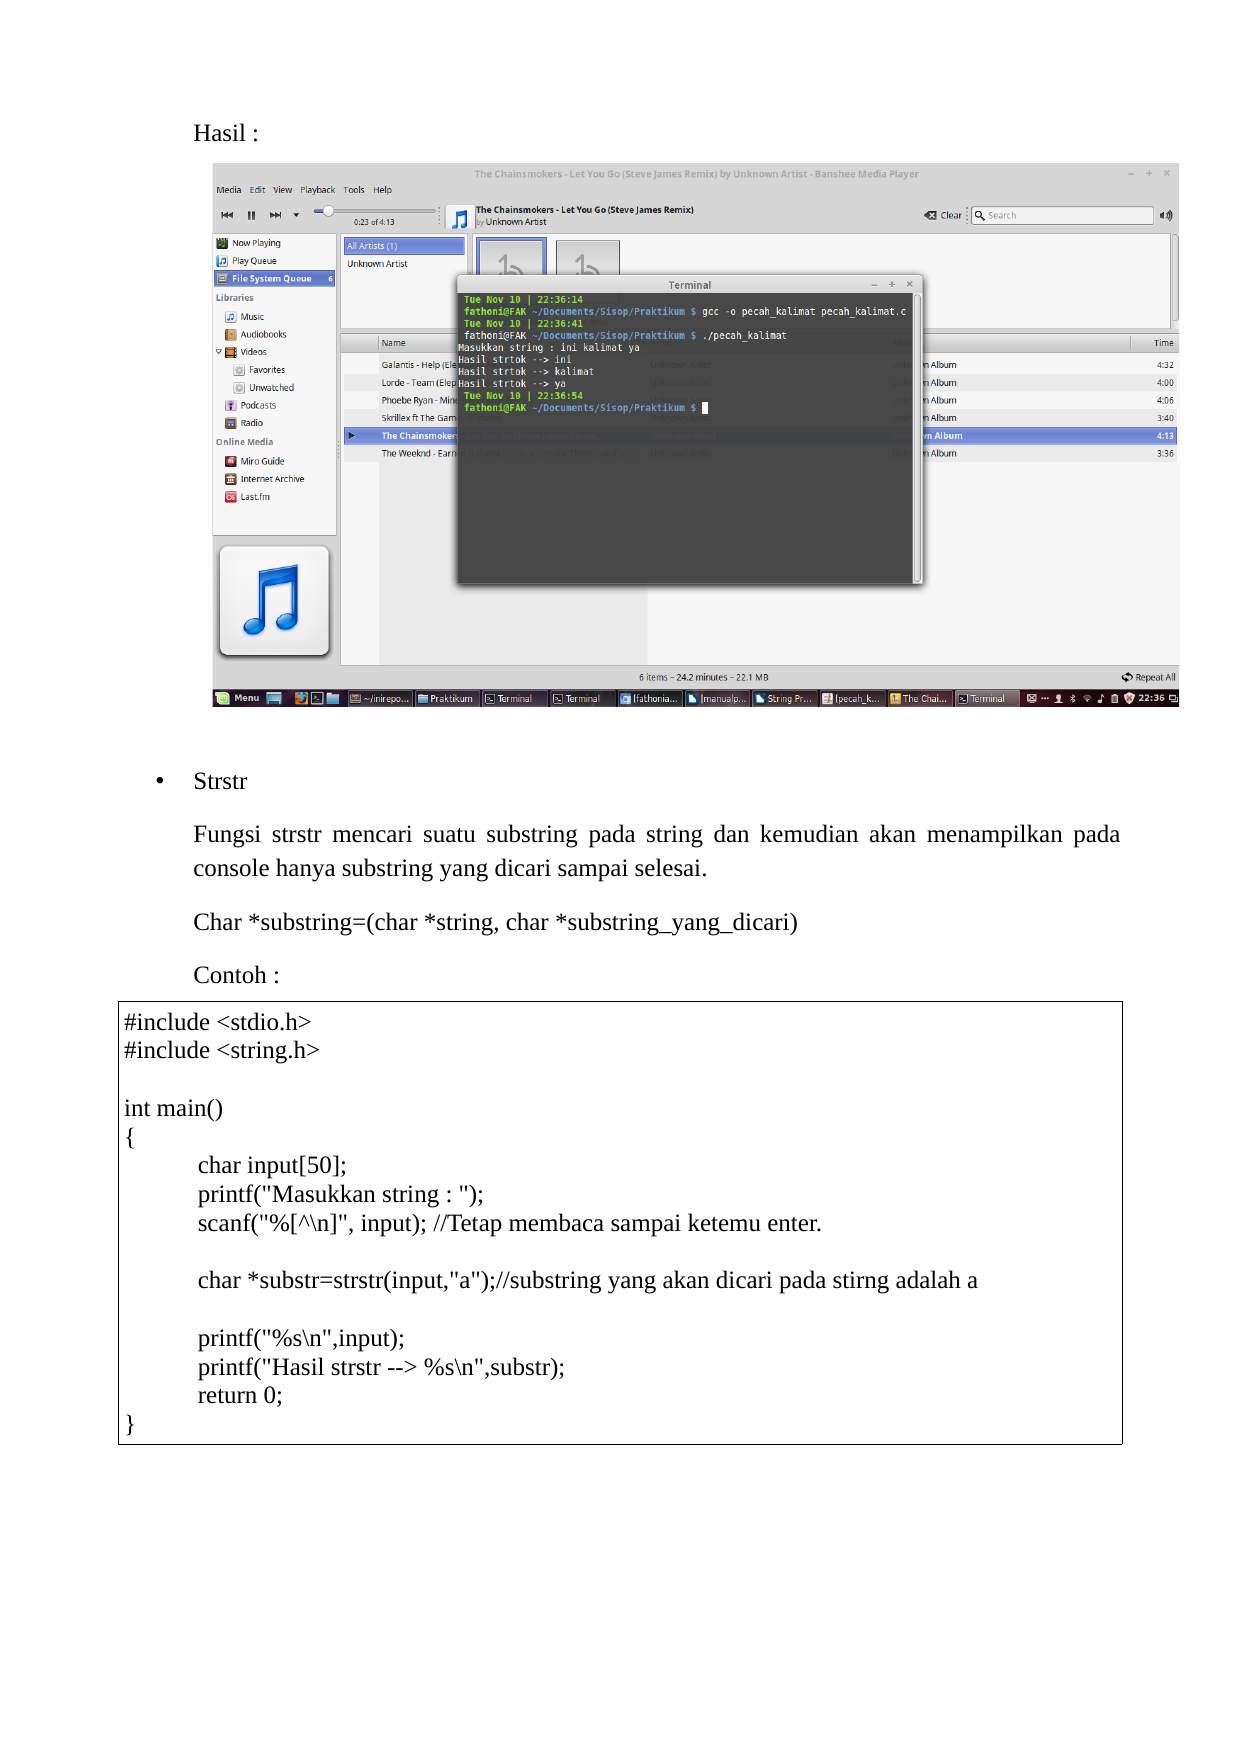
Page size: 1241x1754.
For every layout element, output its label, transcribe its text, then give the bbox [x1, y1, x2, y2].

subtitle Fungsi strstr mencari suatu substring pada string dan kemudian akan menampilkan pada console hanya substring yang dicari sampai selesai. [156, 819, 1122, 882]
subtitle Contoh : [156, 960, 1122, 989]
subtitle Strstr [156, 766, 1122, 794]
subtitle Char *substring=(char *string, char *substring_yang_dicari) [156, 907, 1122, 936]
picture [212, 163, 1180, 707]
subtitle Hasil : [156, 118, 1122, 147]
table_header #include <stdio.h> #include <string.h> int main() { char input[50]; printf("Masukkan string : "); scanf("%[^\n]", input); //Tetap membaca sampai ketemu enter. char *substr=strstr(input,"a");//substring yang akan dicari pada stirng adalah a printf("%s\n",input); printf("Hasil strstr --> %s\n",substr); return 0; } [119, 1002, 1122, 1443]
